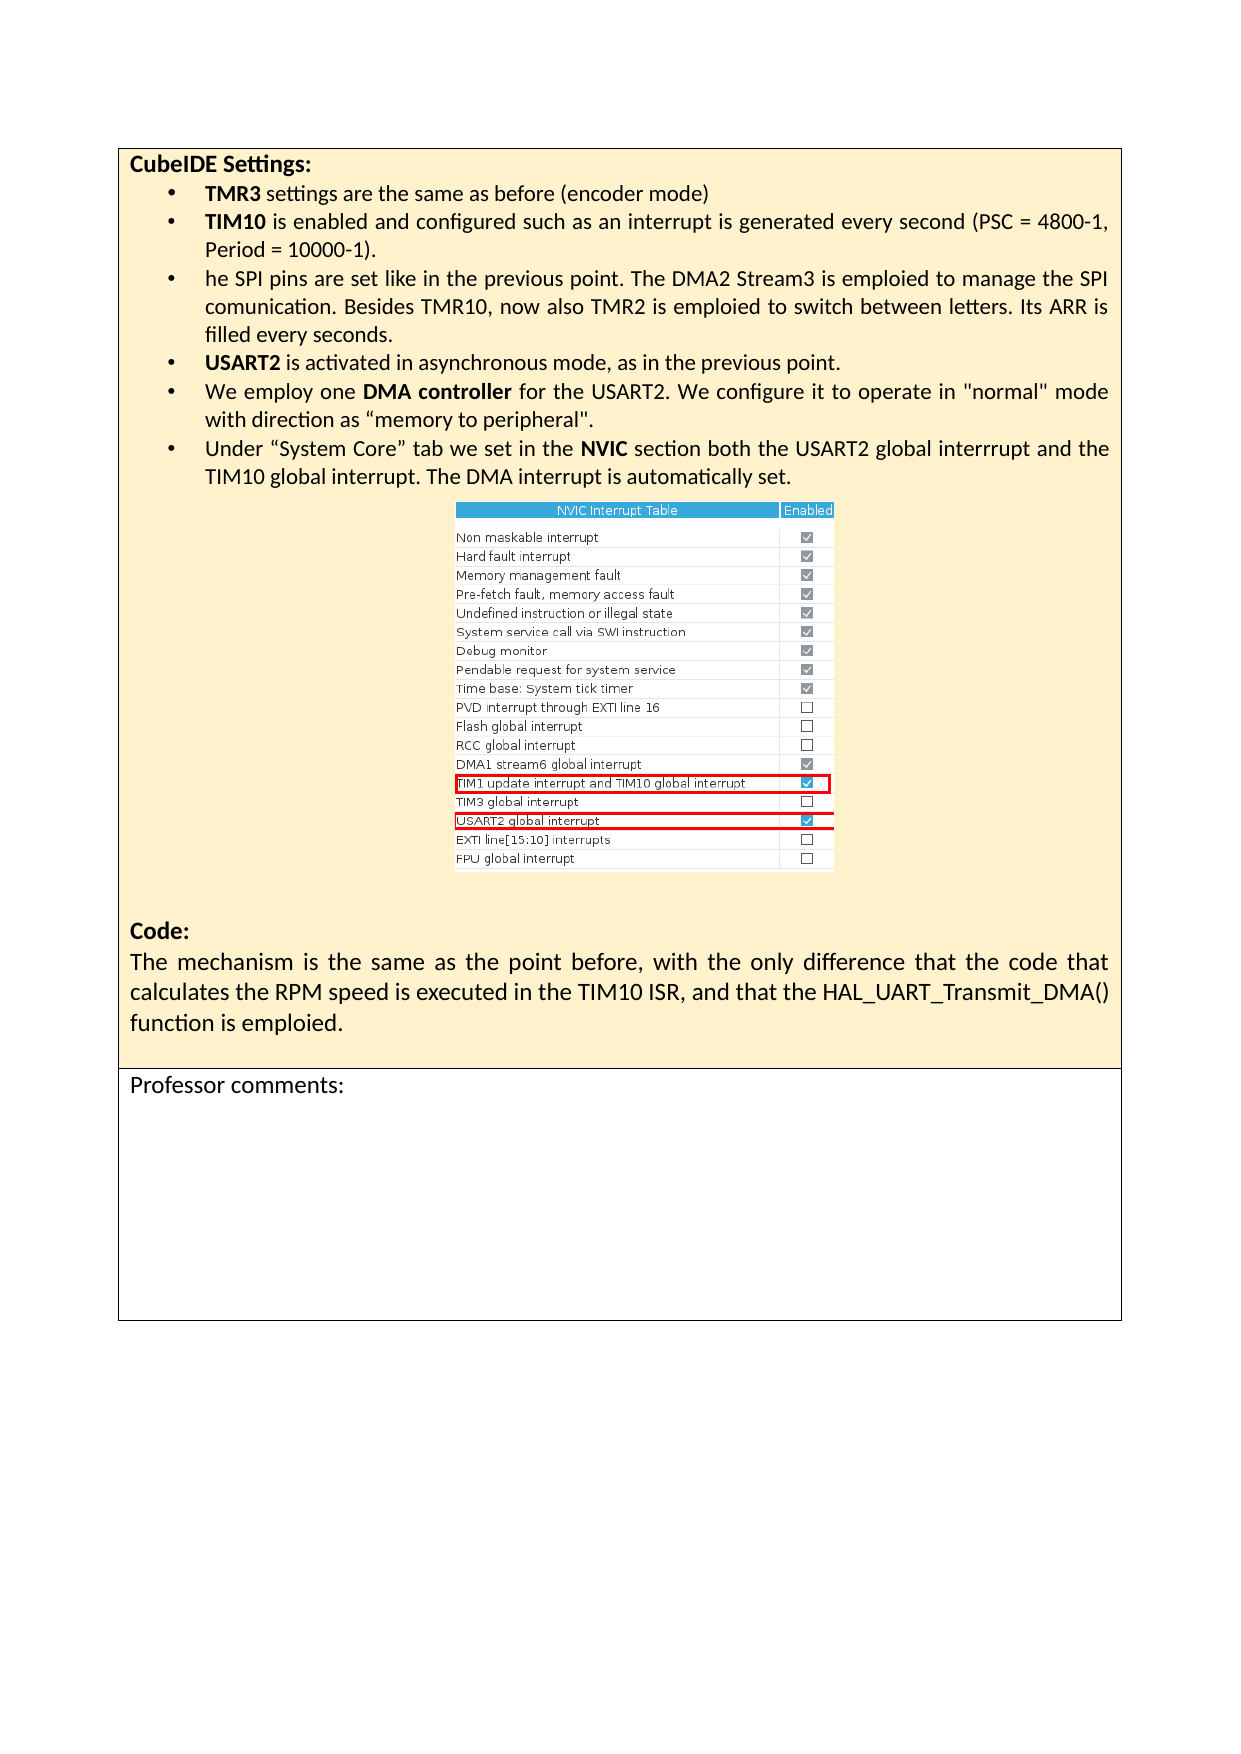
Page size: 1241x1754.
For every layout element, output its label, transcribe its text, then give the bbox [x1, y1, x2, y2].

picture [454, 501, 834, 872]
table_cell Professor comments: [119, 1069, 1121, 1320]
table_header CubeIDE Settings: TMR3 settings are the same as before (encoder mode) TIM10 is enabled and configured such as an interrupt is generated every second (PSC = 4800-1, Period = 10000-1). he SPI pins are set like in the previous point. The DMA2 Stream3 is emploied to manage the SPI comunication. Besides TMR10, now also TMR2 is emploied to switch between letters. Its ARR is filled every seconds. USART2 is activated in asynchronous mode, as in the previous point. We employ one DMA controller for the USART2. We configure it to operate in "normal" mode with direction as “memory to peripheral". Under “System Core” tab we set in the NVIC section both the USART2 global interrrupt and the TIM10 global interrupt. The DMA interrupt is automatically set. Code: The mechanism is the same as the point before, with the only difference that the code that calculates the RPM speed is executed in the TIM10 ISR, and that the HAL_UART_Transmit_DMA() function is emploied. [119, 149, 1121, 1068]
